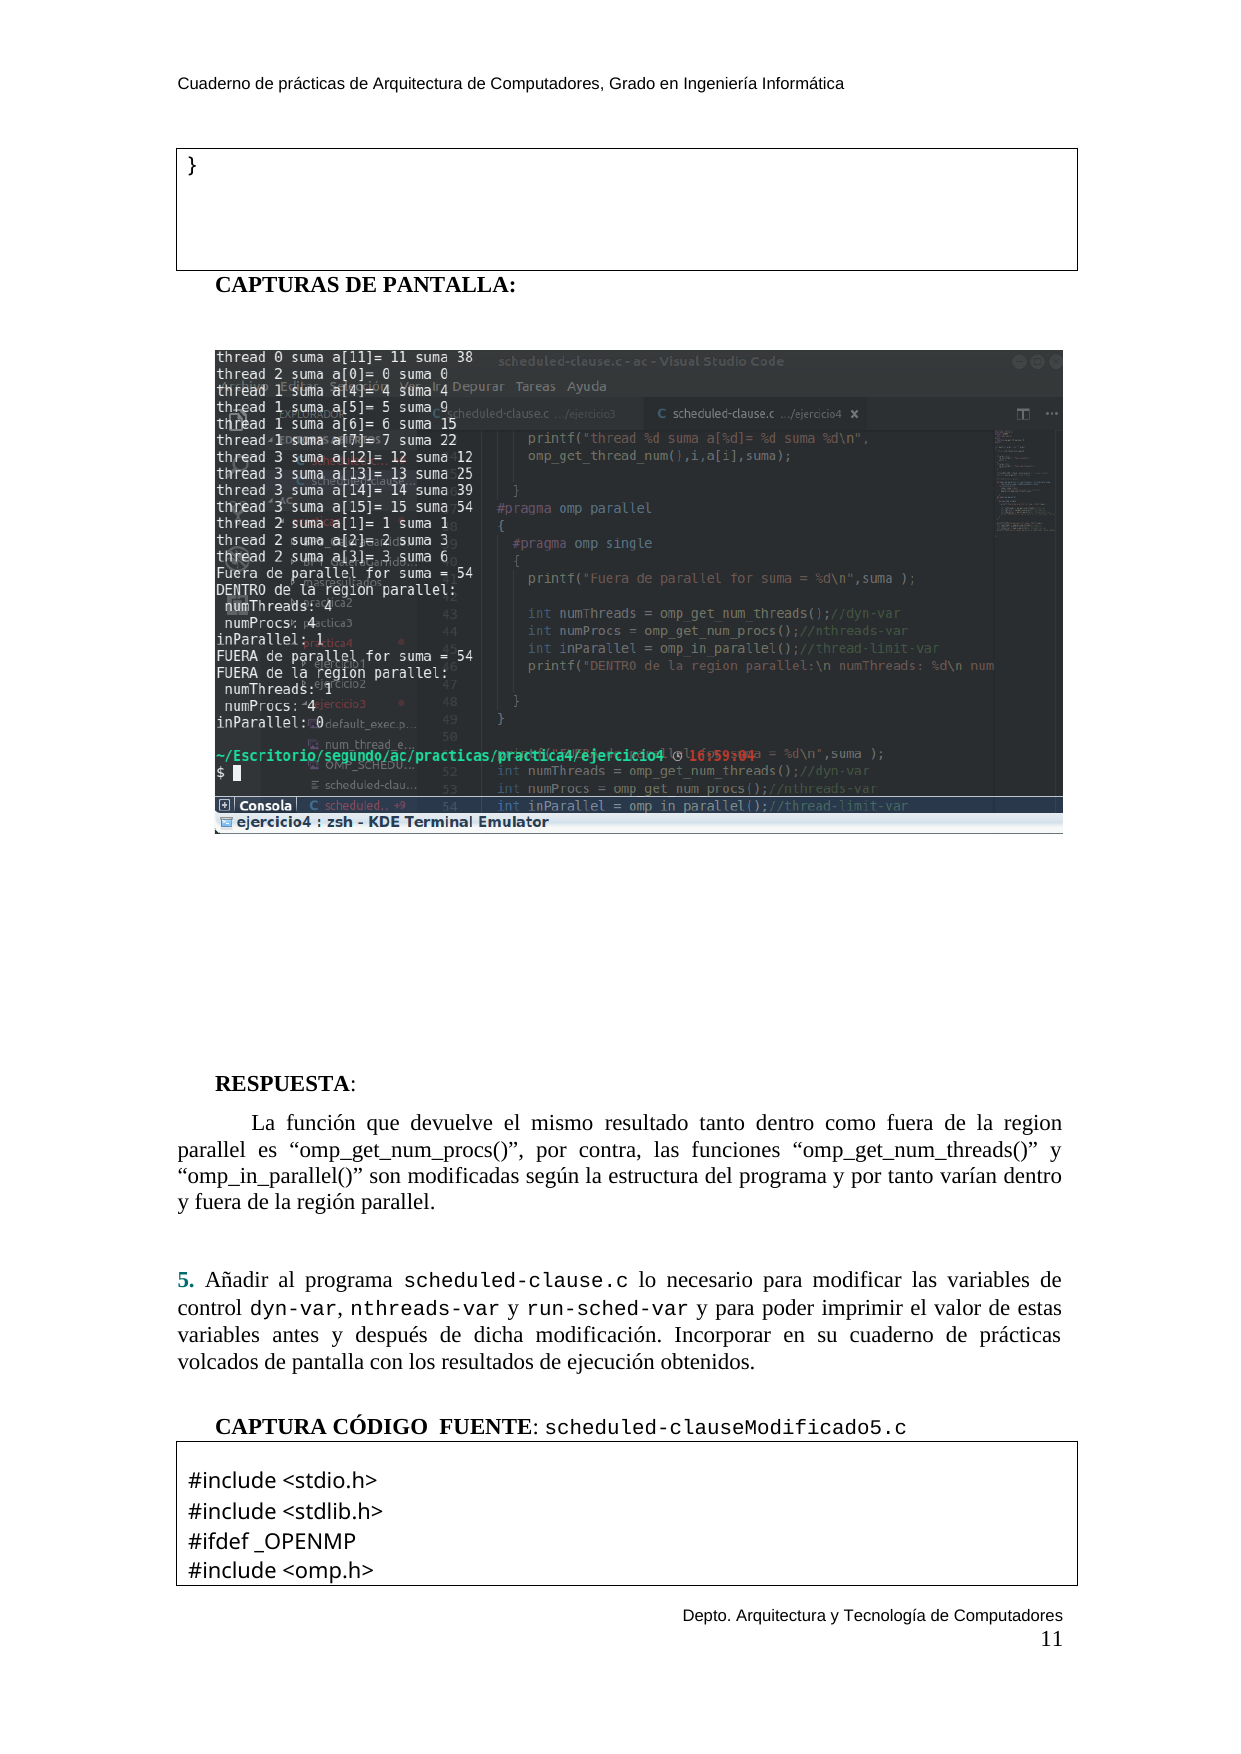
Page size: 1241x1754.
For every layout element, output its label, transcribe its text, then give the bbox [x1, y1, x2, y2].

list 5. Añadir al programa scheduled-clause.c lo necesario para modificar las variables de control dyn-var, nthreads-var y run-sched-var y para poder imprimir el valor de estas variables antes y después de dicha modificación. Incorporar en su cuaderno de prácticas volcados de pantalla con los resultados de ejecución obtenidos. [177, 1266, 1063, 1374]
table_header #include <stdio.h> #include <stdlib.h> #ifdef _OPENMP #include <omp.h> [177, 1442, 1077, 1585]
text CAPTURAS DE PANTALLA: [215, 271, 1063, 297]
text CAPTURA CÓDIGO FUENTE: scheduled-clauseModificado5.c [215, 1413, 1063, 1441]
picture [214, 350, 1063, 834]
text RESPUESTA: [215, 1071, 1063, 1097]
table_header } [177, 149, 1077, 270]
list La función que devuelve el mismo resultado tanto dentro como fuera de la region parallel es “omp_get_num_procs()”, por contra, las funciones “omp_get_num_threads()” y “omp_in_parallel()” son modificadas según la estructura del programa y por tanto varían dentro y fuera de la región parallel. [177, 1109, 1063, 1215]
